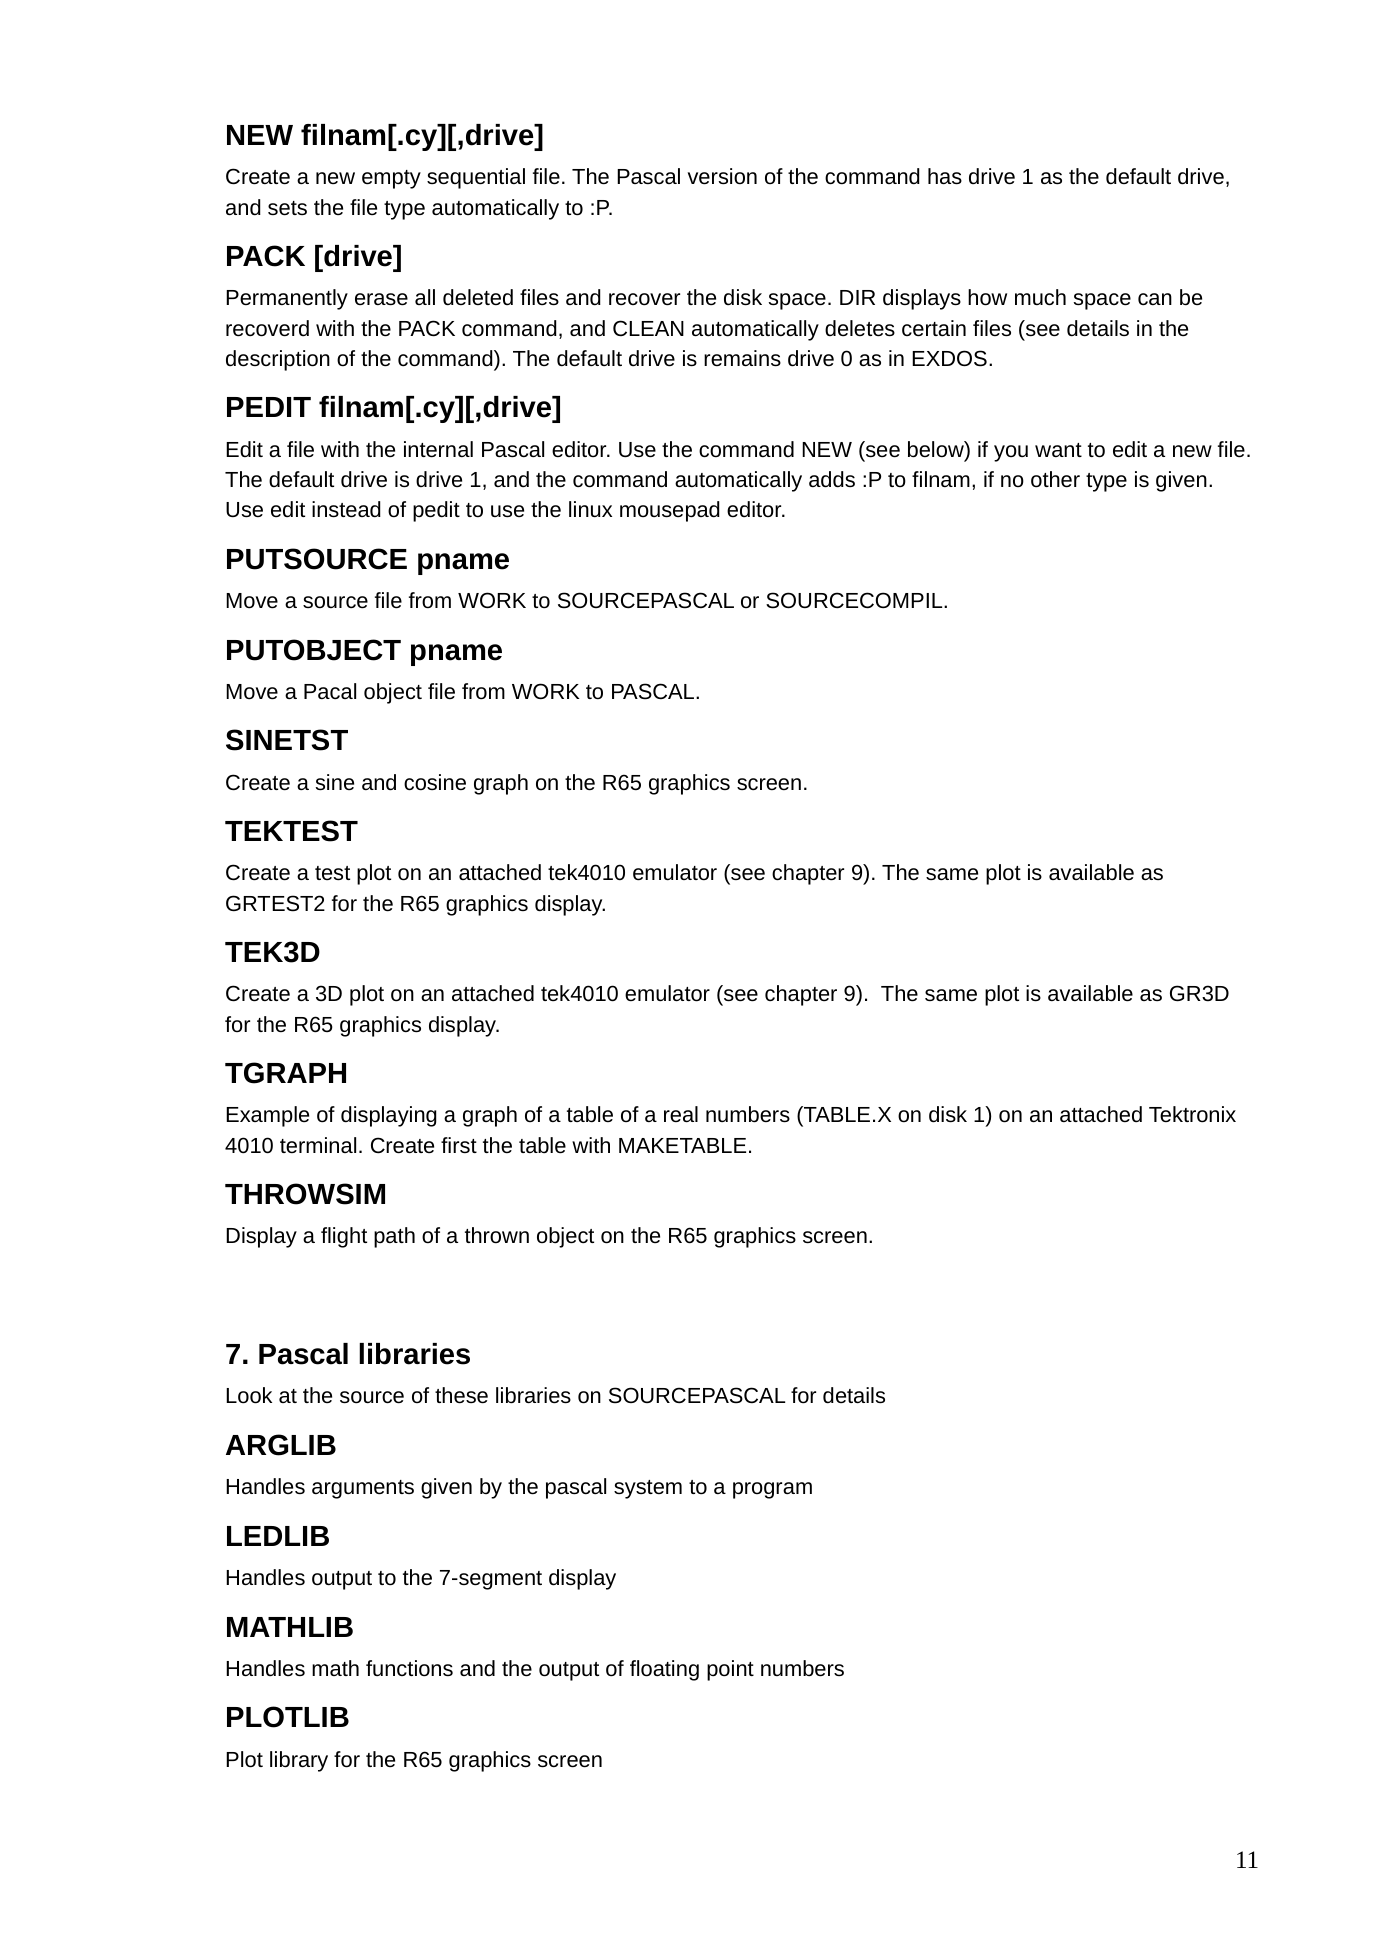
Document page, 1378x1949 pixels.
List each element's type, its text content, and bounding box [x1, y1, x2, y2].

subtitle TEKTEST [225, 814, 1259, 848]
text Create a new empty sequential file. The Pascal version of the command has drive 1 as the default drive, and sets the file type automatically to :P. [225, 164, 1259, 219]
text Permanently erase all deleted files and recover the disk space. DIR displays how much space can be recoverd with the PACK command, and CLEAN automatically deletes certain files (see details in the description of the command). The default drive is remains drive 0 as in EXDOS. [225, 285, 1259, 371]
text Plot library for the R65 graphics screen [225, 1746, 1259, 1772]
subtitle LEDLIB [225, 1519, 1259, 1552]
text Handles math functions and the output of floating point numbers [225, 1656, 1259, 1681]
subtitle PUTOBJECT pname [225, 632, 1259, 666]
text Look at the source of these libraries on SOURCEPASCAL for details [225, 1383, 1259, 1408]
subtitle THROWSIM [225, 1177, 1259, 1211]
text Handles arguments given by the pascal system to a program [225, 1474, 1259, 1499]
subtitle ARGLIB [225, 1428, 1259, 1461]
subtitle TGRAPH [225, 1056, 1259, 1090]
text Create a 3D plot on an attached tek4010 emulator (see chapter 9). The same plot is available as GR3D for the R65 graphics display. [225, 981, 1259, 1037]
text Display a flight path of a thrown object on the R65 graphics screen. [225, 1223, 1259, 1248]
subtitle 7. Pascal libraries [225, 1337, 1259, 1371]
subtitle SINETST [225, 723, 1259, 757]
text Handles output to the 7-segment display [225, 1565, 1259, 1590]
subtitle PACK [drive] [225, 239, 1259, 273]
subtitle TEK3D [225, 935, 1259, 969]
text Create a sine and cosine graph on the R65 graphics screen. [225, 769, 1259, 794]
text Move a source file from WORK to SOURCEPASCAL or SOURCECOMPIL. [225, 588, 1259, 613]
subtitle MATHLIB [225, 1609, 1259, 1643]
subtitle PLOTLIB [225, 1700, 1259, 1734]
text Move a Pacal object file from WORK to PASCAL. [225, 678, 1259, 704]
text Edit a file with the internal Pascal editor. Use the command NEW (see below) if you want to edit a new file. The default drive is drive 1, and the command automatically adds :P to filnam, if no other type is given. Use edit instead of pedit to use the linux mousepad editor. [225, 436, 1259, 522]
subtitle PUTSOURCE pname [225, 542, 1259, 575]
subtitle NEW filnam[.cy][,drive] [225, 118, 1259, 152]
text Example of displaying a graph of a table of a real numbers (TABLE.X on disk 1) on an attached Tektronix 4010 terminal. Create first the table with MAKETABLE. [225, 1102, 1259, 1158]
subtitle PEDIT filnam[.cy][,drive] [225, 390, 1259, 424]
text Create a test plot on an attached tek4010 emulator (see chapter 9). The same plot is available as GRTEST2 for the R65 graphics display. [225, 860, 1259, 916]
